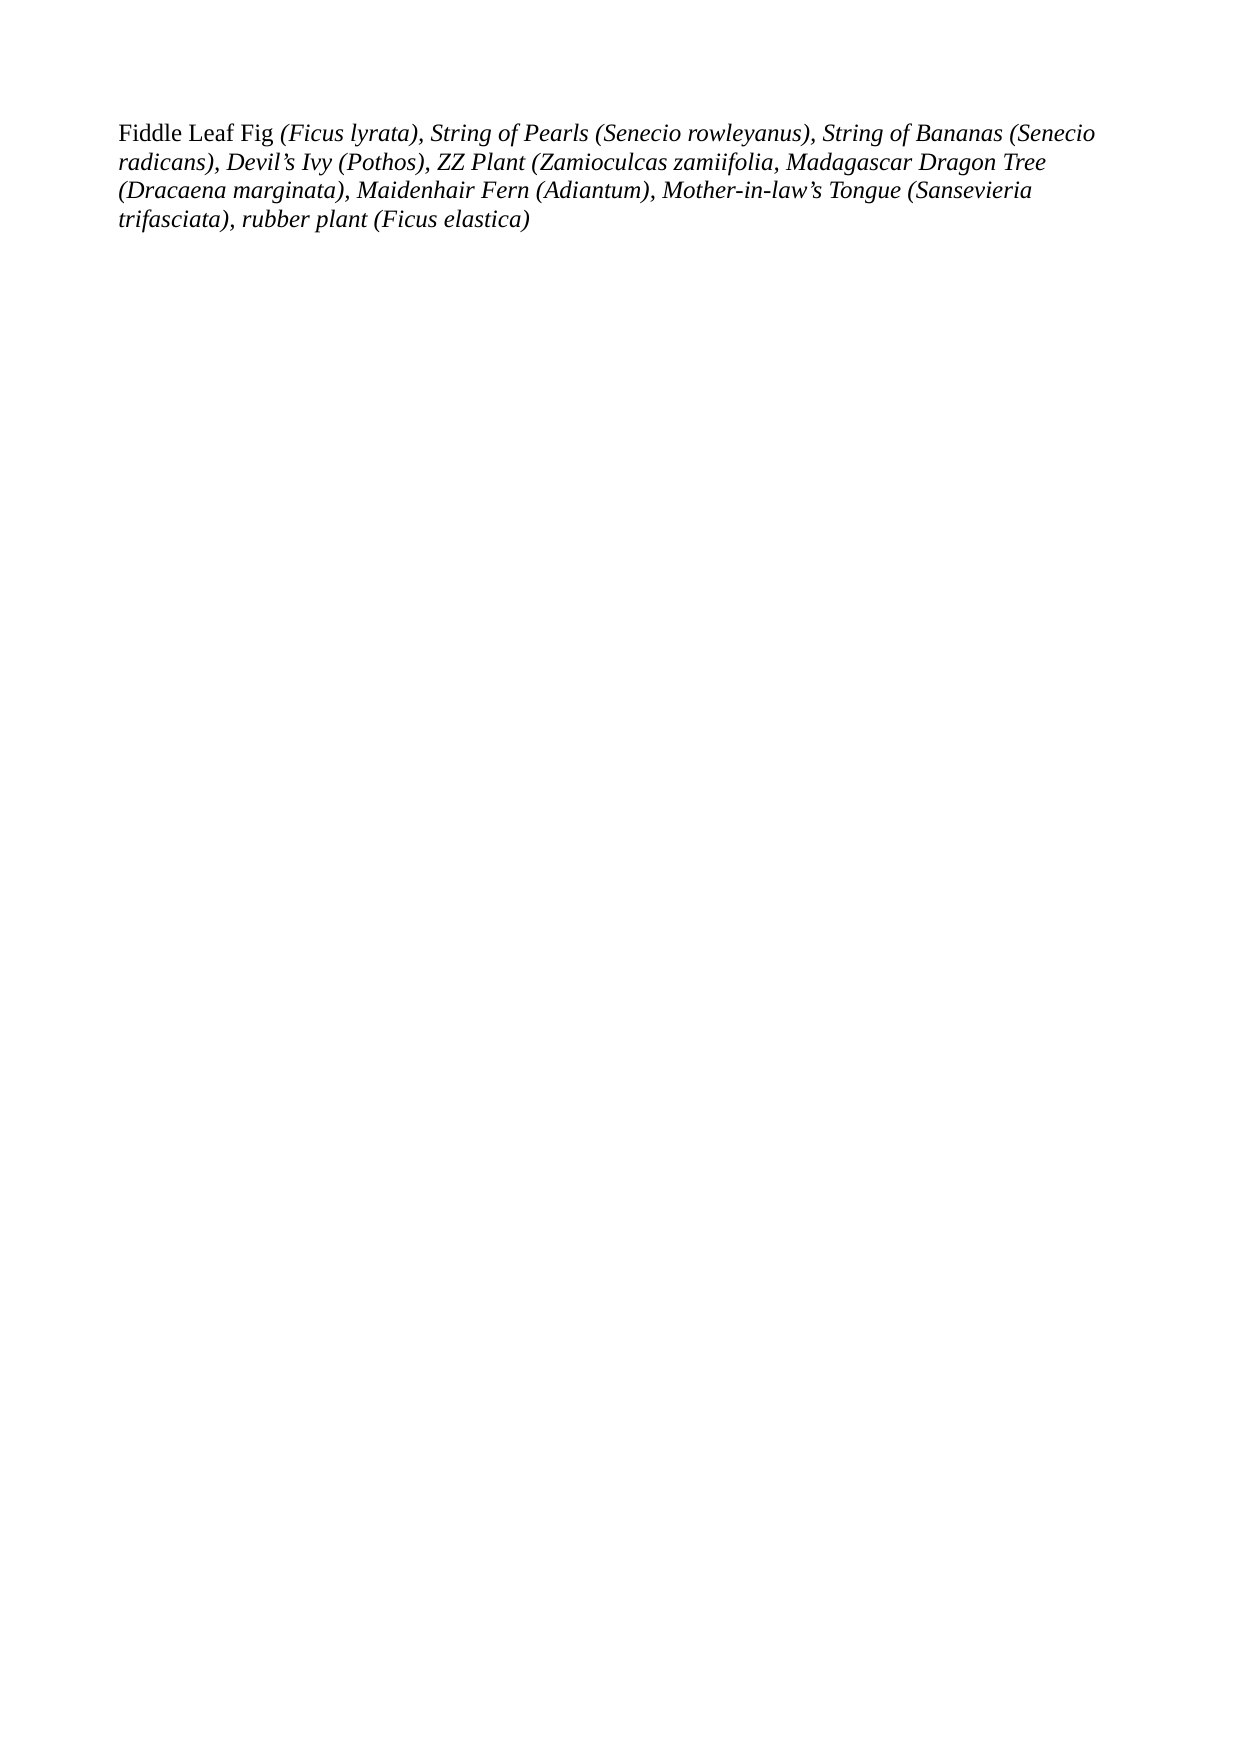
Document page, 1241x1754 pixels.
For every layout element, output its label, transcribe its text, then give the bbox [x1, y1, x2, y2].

text Fiddle Leaf Fig (Ficus lyrata), String of Pearls (Senecio rowleyanus), String of Bananas (Senecio radicans), Devil’s Ivy (Pothos), ZZ Plant (Zamioculcas zamiifolia, Madagascar Dragon Tree (Dracaena marginata), Maidenhair Fern (Adiantum), Mother-in-law’s Tongue (Sansevieria trifasciata), rubber plant (Ficus elastica) [118, 118, 1122, 233]
